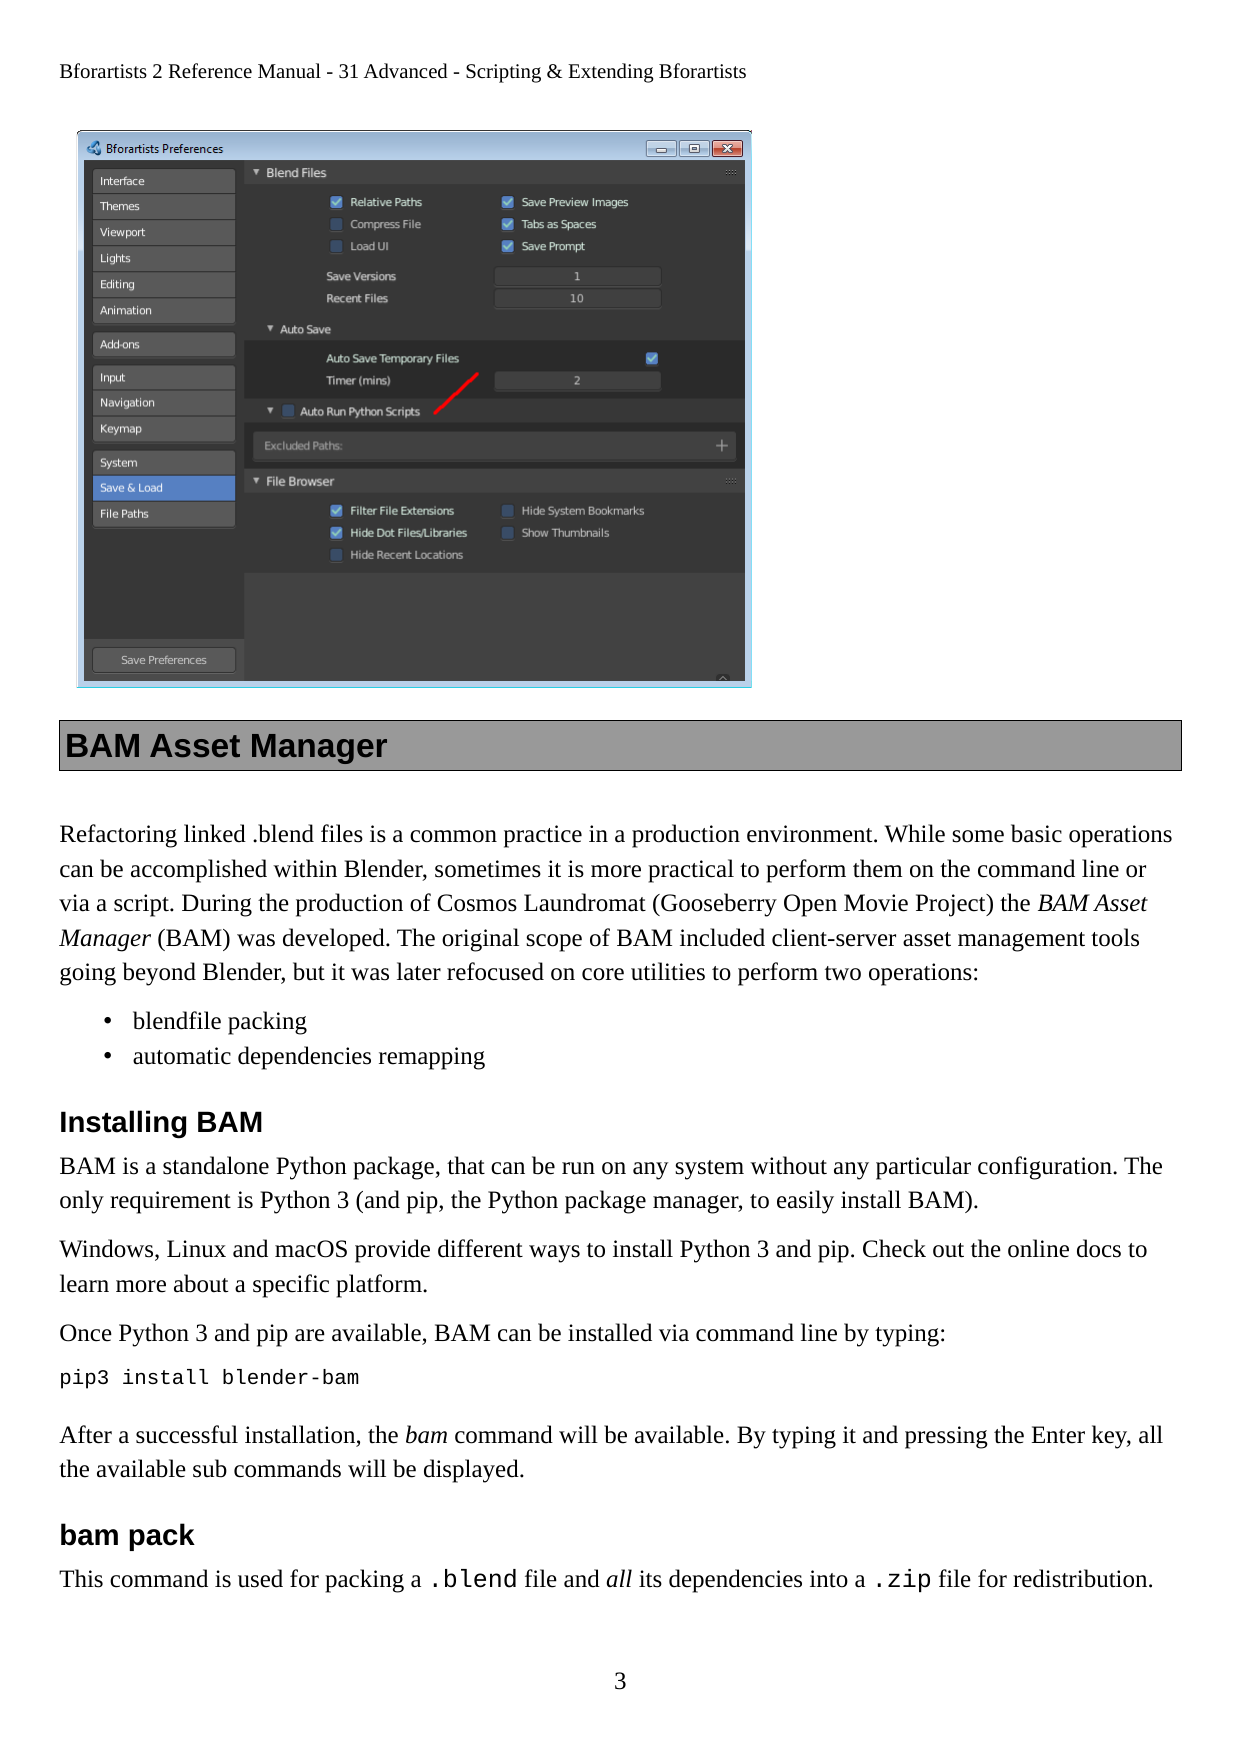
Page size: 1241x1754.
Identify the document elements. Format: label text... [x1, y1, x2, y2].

subtitle Installing BAM [59, 1104, 1181, 1138]
text pip3 install blender-bam [59, 1367, 1181, 1391]
text Once Python 3 and pip are available, BAM can be installed via command line by typing: [59, 1318, 1181, 1347]
text Refactoring linked .blend files is a common practice in a production environment. While some basic operations can be accomplished within Blender, sometimes it is more practical to perform them on the command line or via a script. During the production of Cosmos Laundromat (Gooseberry Open Movie Project) the BAM Asset Manager (BAM) was developed. The original scope of BAM included client-server asset management tools going beyond Blender, but it was later refocused on core utilities to perform two operations: [59, 819, 1181, 986]
text This command is used for packing a .blend file and all its dependencies into a .zip file for redistribution. [59, 1564, 1181, 1595]
picture [76, 130, 752, 688]
list automatic dependencies remapping [103, 1041, 1181, 1070]
text Windows, Linux and macOS provide different ways to install Python 3 and pip. Check out the online docs to learn more about a specific platform. [59, 1234, 1181, 1298]
text After a successful installation, the bam command will be available. By typing it and pressing the Enter key, all the available sub commands will be displayed. [59, 1420, 1181, 1483]
text BAM is a standalone Python package, that can be run on any system without any particular configuration. The only requirement is Python 3 (and pip, the Python package manager, to easily install BAM). [59, 1151, 1181, 1214]
table_header BAM Asset Manager [60, 721, 1181, 770]
list blendfile packing [103, 1006, 1181, 1035]
subtitle bam pack [59, 1518, 1181, 1552]
